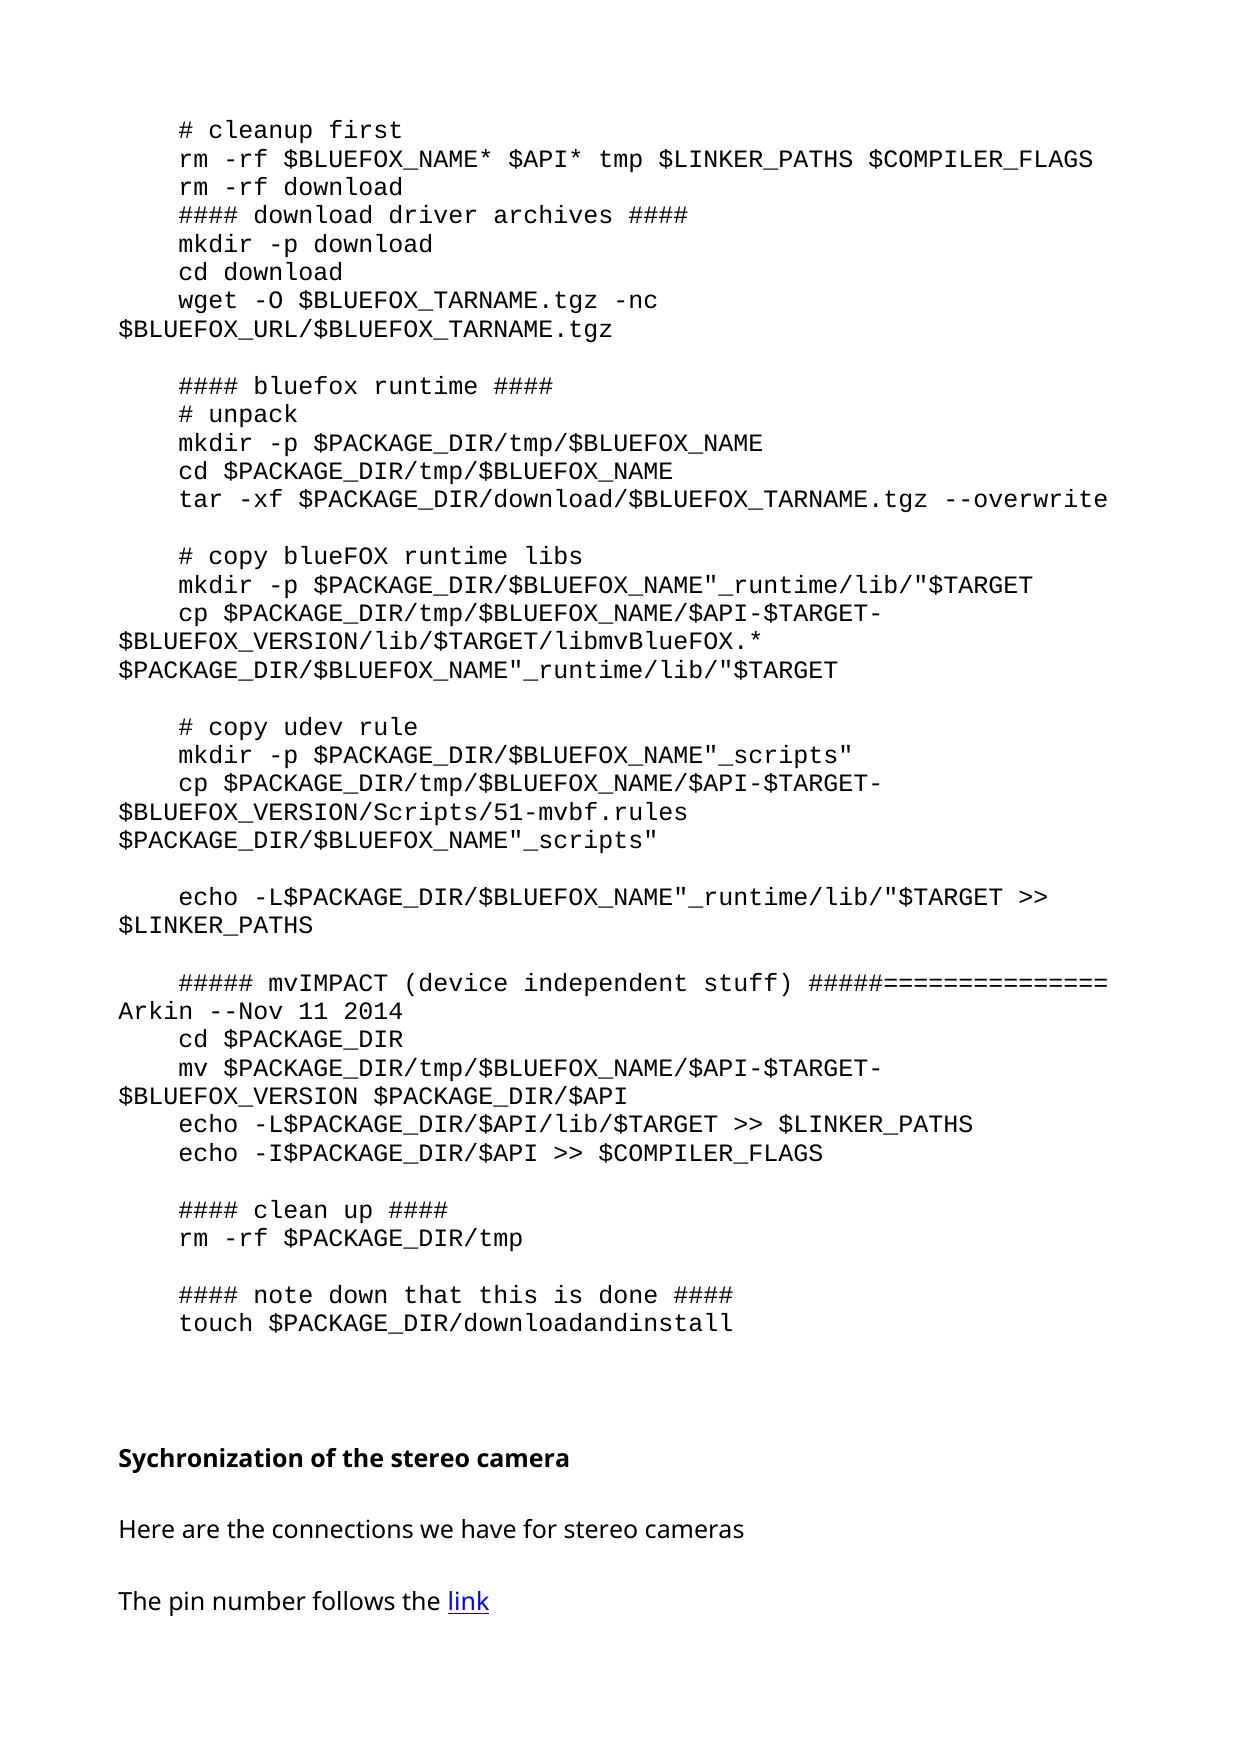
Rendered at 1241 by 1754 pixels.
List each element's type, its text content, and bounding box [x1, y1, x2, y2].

text # cleanup first [118, 118, 1122, 146]
text #### bluefox runtime #### [118, 373, 1122, 402]
text mkdir -p $PACKAGE_DIR/tmp/$BLUEFOX_NAME [118, 430, 1122, 458]
text rm -rf $BLUEFOX_NAME* $API* tmp $LINKER_PATHS $COMPILER_FLAGS [118, 146, 1122, 175]
text # copy udev rule [118, 714, 1122, 743]
text mv $PACKAGE_DIR/tmp/$BLUEFOX_NAME/$API-$TARGET-$BLUEFOX_VERSION $PACKAGE_DIR/$API [118, 1055, 1122, 1112]
text #### clean up #### [118, 1197, 1122, 1226]
text cp $PACKAGE_DIR/tmp/$BLUEFOX_NAME/$API-$TARGET-$BLUEFOX_VERSION/Scripts/51-mvbf.rules $PACKAGE_DIR/$BLUEFOX_NAME"_scripts" [118, 771, 1122, 856]
text wget -O $BLUEFOX_TARNAME.tgz -nc $BLUEFOX_URL/$BLUEFOX_TARNAME.tgz [118, 288, 1122, 345]
text echo -I$PACKAGE_DIR/$API >> $COMPILER_FLAGS [118, 1140, 1122, 1168]
text rm -rf $PACKAGE_DIR/tmp [118, 1226, 1122, 1254]
text cp $PACKAGE_DIR/tmp/$BLUEFOX_NAME/$API-$TARGET-$BLUEFOX_VERSION/lib/$TARGET/libmvBlueFOX.* $PACKAGE_DIR/$BLUEFOX_NAME"_runtime/lib/"$TARGET [118, 601, 1122, 686]
text touch $PACKAGE_DIR/downloadandinstall [118, 1311, 1122, 1339]
text The pin number follows the link [118, 1584, 1122, 1618]
text mkdir -p download [118, 231, 1122, 260]
text mkdir -p $PACKAGE_DIR/$BLUEFOX_NAME"_scripts" [118, 743, 1122, 771]
text tar -xf $PACKAGE_DIR/download/$BLUEFOX_TARNAME.tgz --overwrite [118, 487, 1122, 515]
text rm -rf download [118, 175, 1122, 203]
text #### download driver archives #### [118, 203, 1122, 231]
text # unpack [118, 402, 1122, 430]
text Sychronization of the stereo camera [118, 1441, 1122, 1475]
text echo -L$PACKAGE_DIR/$API/lib/$TARGET >> $LINKER_PATHS [118, 1112, 1122, 1140]
text #### note down that this is done #### [118, 1283, 1122, 1311]
text ##### mvIMPACT (device independent stuff) #####=============== Arkin --Nov 11 2014 [118, 970, 1122, 1027]
text cd download [118, 260, 1122, 288]
text # copy blueFOX runtime libs [118, 544, 1122, 572]
text Here are the connections we have for stereo cameras [118, 1512, 1122, 1546]
text echo -L$PACKAGE_DIR/$BLUEFOX_NAME"_runtime/lib/"$TARGET >> $LINKER_PATHS [118, 885, 1122, 941]
text cd $PACKAGE_DIR [118, 1027, 1122, 1055]
text mkdir -p $PACKAGE_DIR/$BLUEFOX_NAME"_runtime/lib/"$TARGET [118, 572, 1122, 601]
text cd $PACKAGE_DIR/tmp/$BLUEFOX_NAME [118, 458, 1122, 487]
